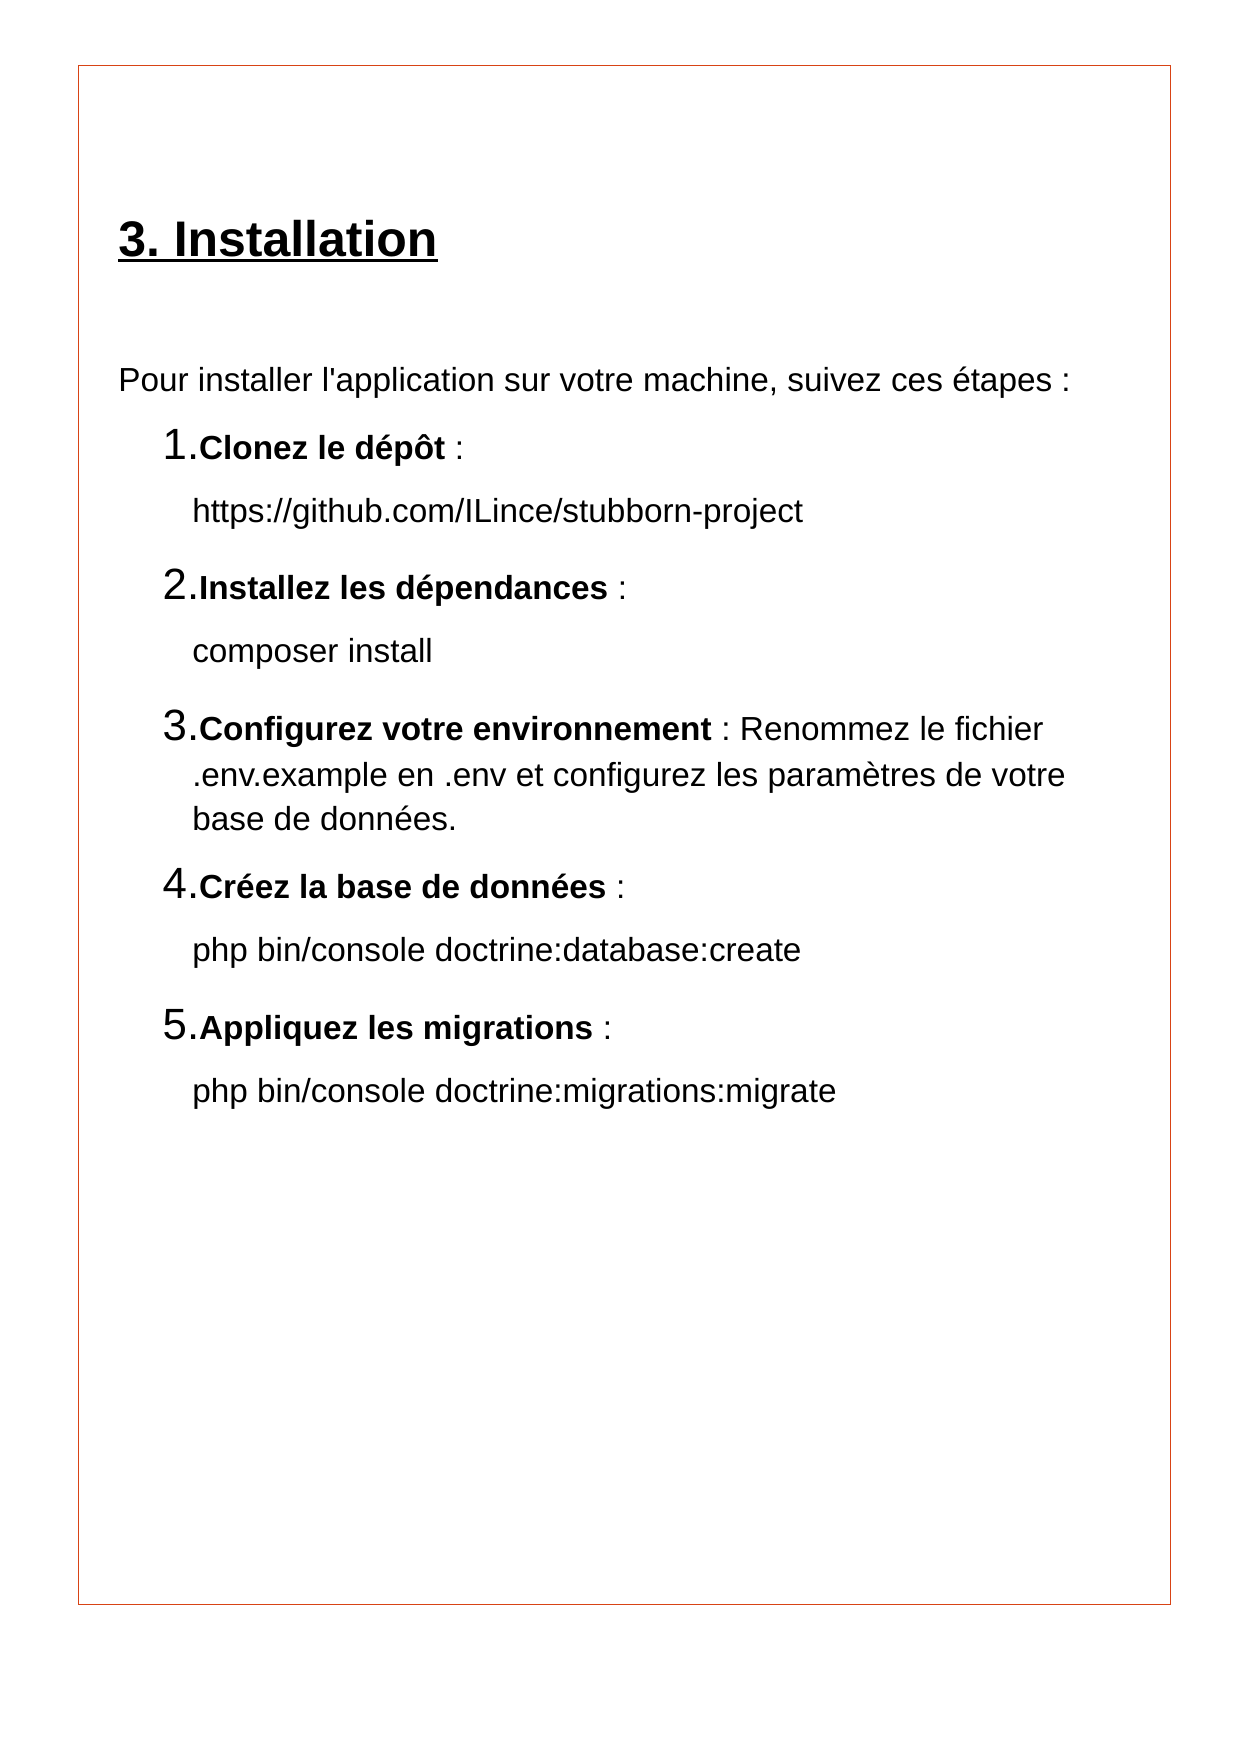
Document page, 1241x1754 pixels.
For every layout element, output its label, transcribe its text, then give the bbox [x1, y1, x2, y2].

list php bin/console doctrine:migrations:migrate [162, 1071, 1122, 1109]
list Créez la base de données : [162, 858, 1122, 908]
subtitle 3. Installation [118, 209, 1122, 266]
list composer install [162, 631, 1122, 669]
text Pour installer l'application sur votre machine, suivez ces étapes : [118, 359, 1122, 398]
list php bin/console doctrine:database:create [162, 930, 1122, 969]
list Configurez votre environnement : Renommez le fichier .env.example en .env et configurez les paramètres de votre base de données. [162, 699, 1122, 838]
list https://github.com/ILince/stubborn-project [162, 491, 1122, 529]
list Installez les dépendances : [162, 559, 1122, 609]
list Appliquez les migrations : [162, 998, 1122, 1048]
list Clonez le dépôt : [162, 418, 1122, 469]
